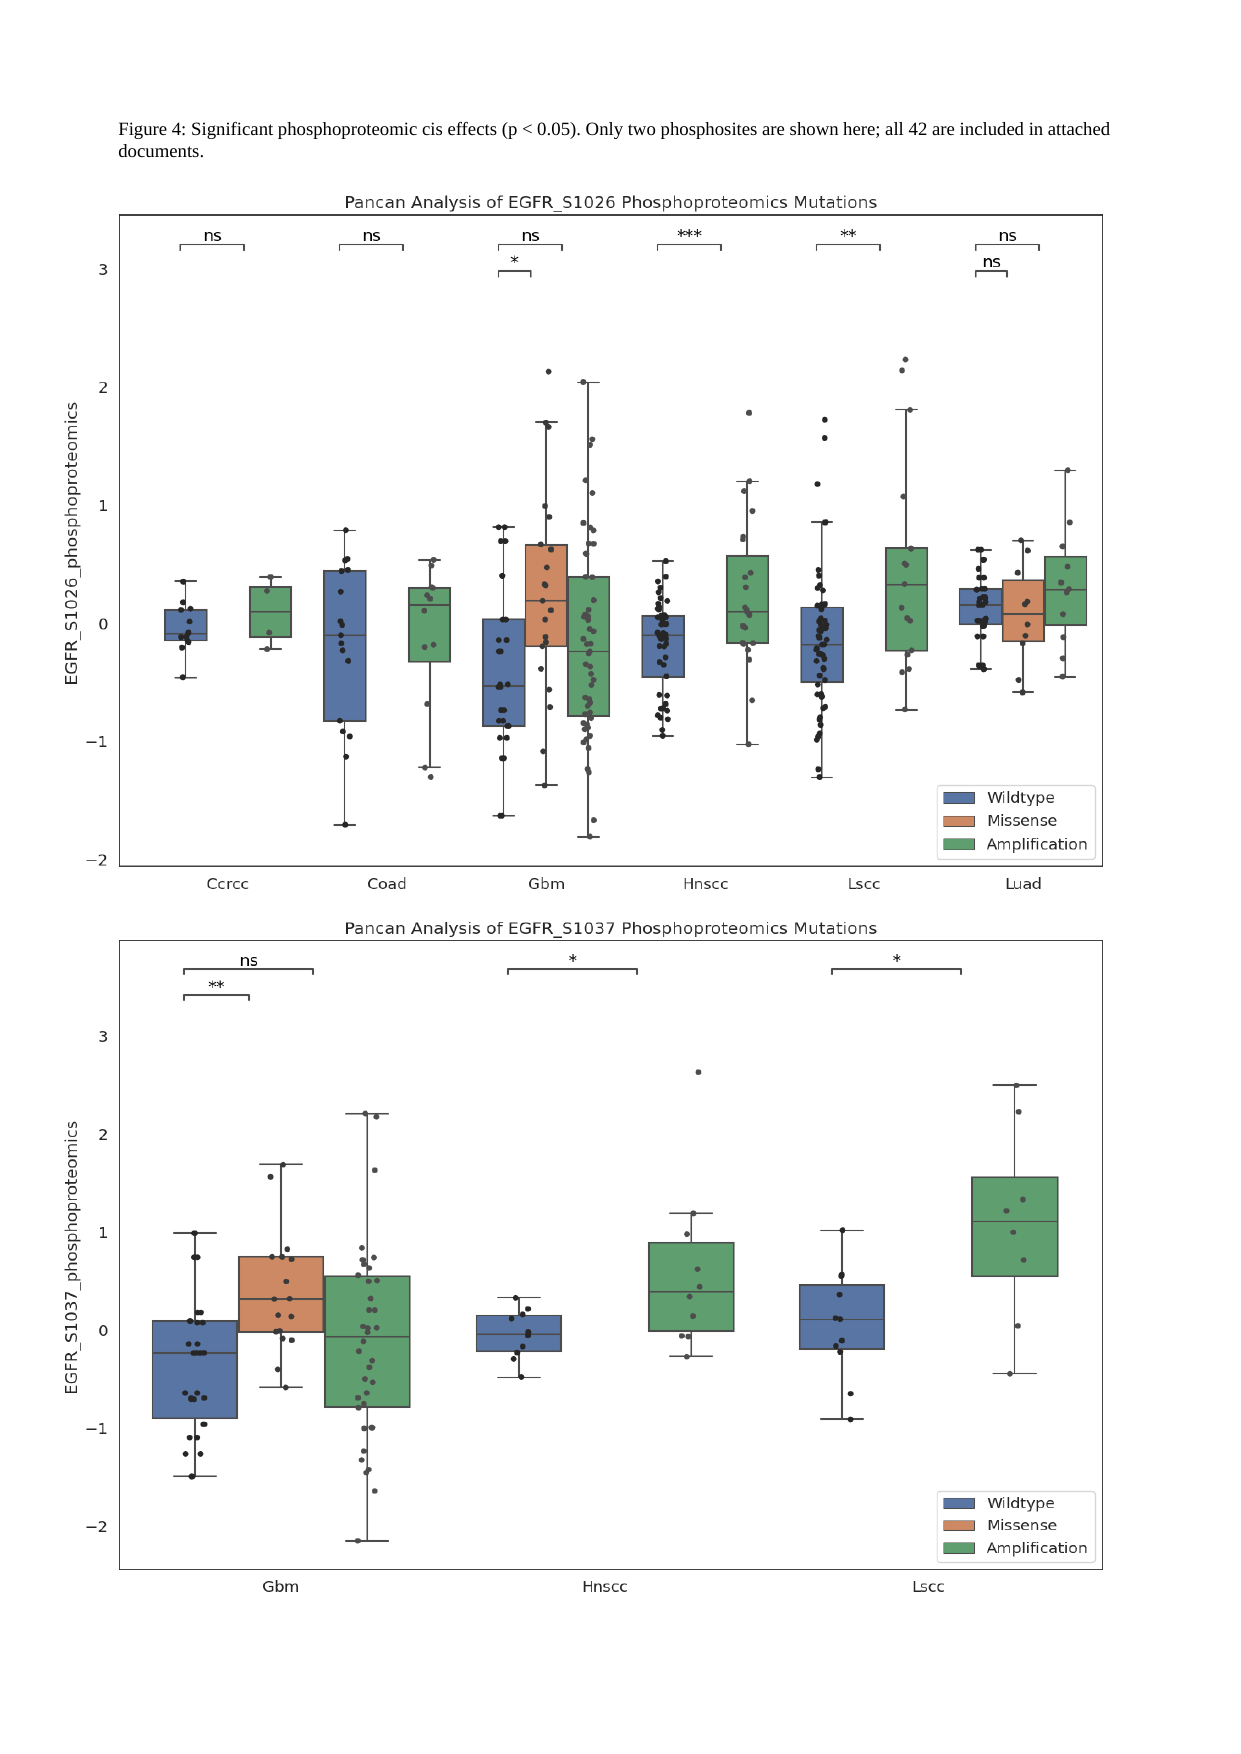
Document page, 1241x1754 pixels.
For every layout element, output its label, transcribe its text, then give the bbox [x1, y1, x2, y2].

text Figure 4: Significant phosphoproteomic cis effects (p < 0.05). Only two phosphosites are shown here; all 42 are included in attached documents. [118, 118, 1122, 161]
picture [26, 173, 1117, 1603]
